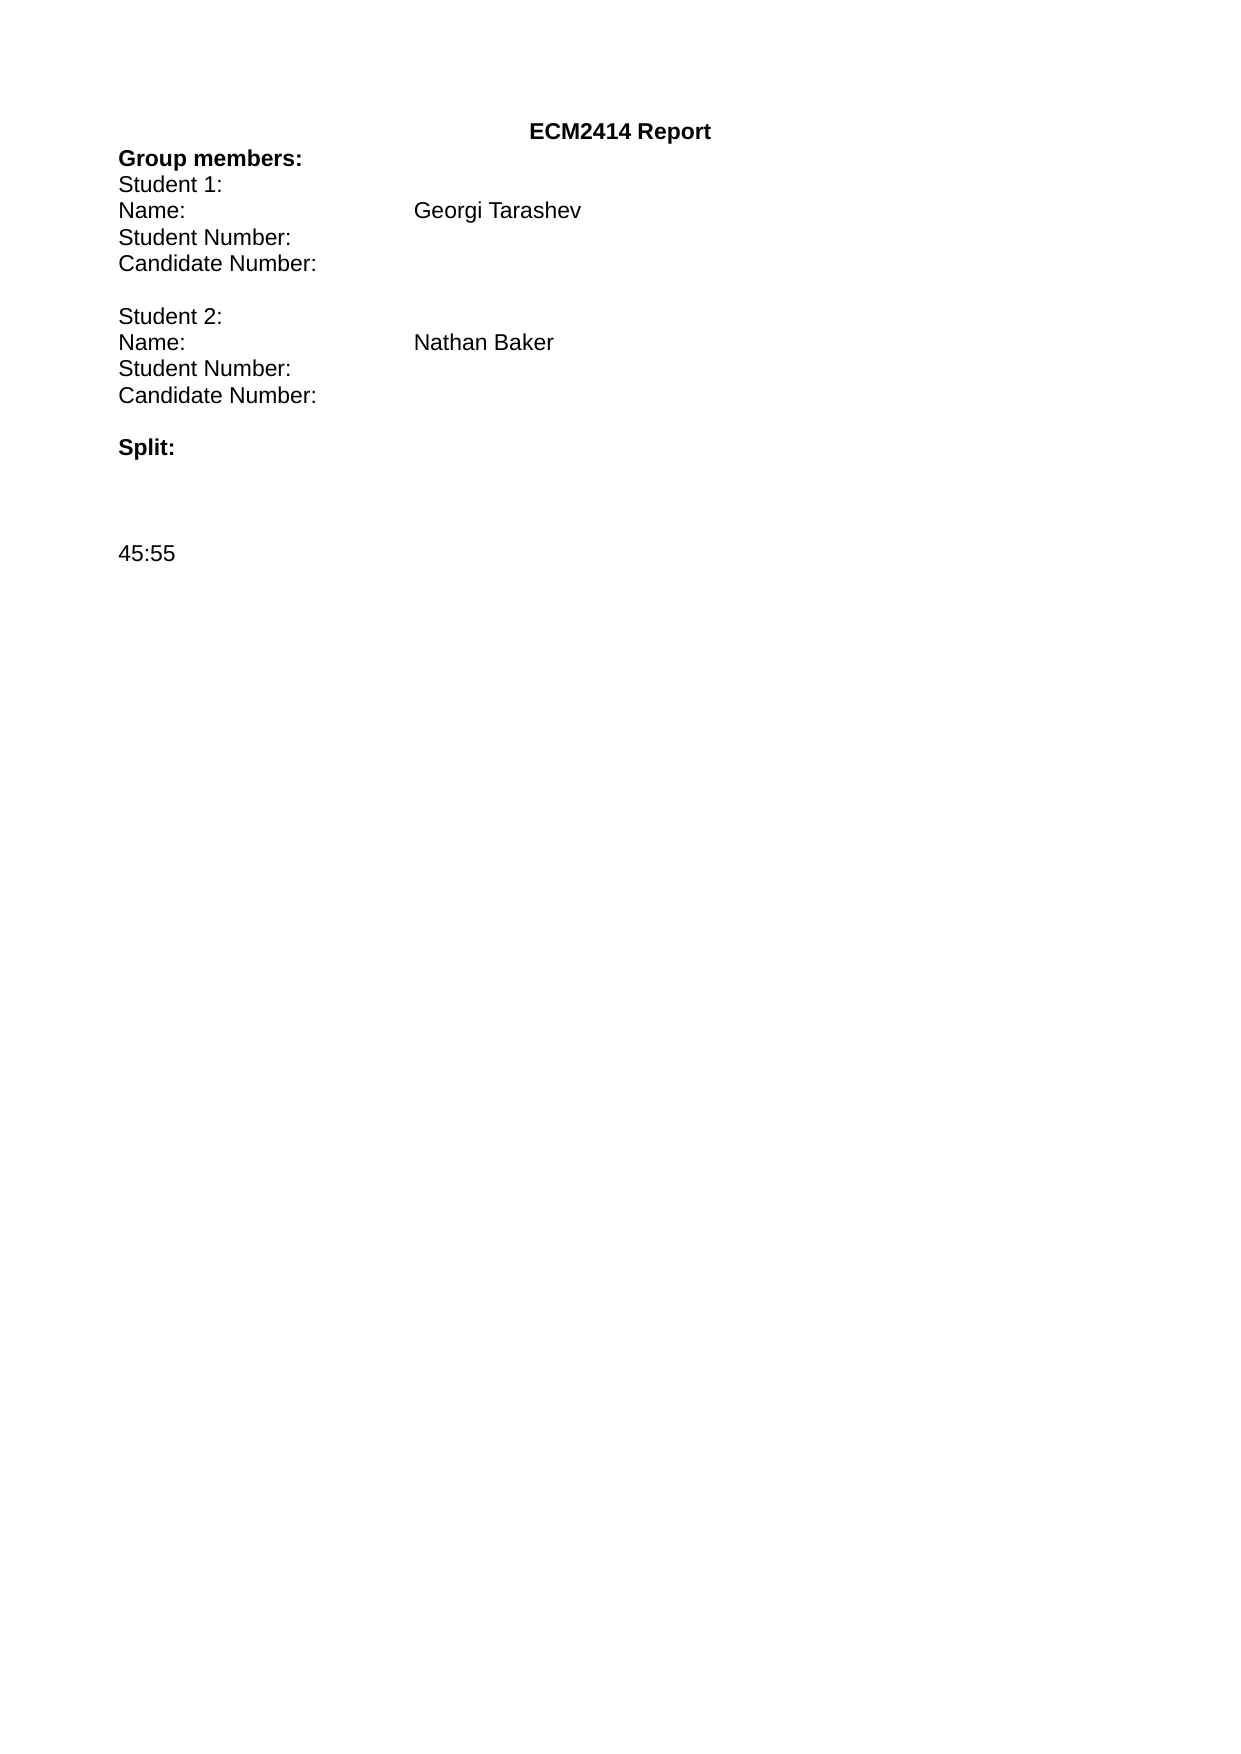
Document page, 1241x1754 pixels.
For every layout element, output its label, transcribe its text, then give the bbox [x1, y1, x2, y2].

text Name: Georgi Tarashev [118, 197, 1122, 223]
text Student 2: [118, 303, 1122, 329]
text Group members: [118, 144, 1122, 171]
text Split: [118, 434, 1122, 461]
text 45:55 [118, 540, 1122, 566]
text Student Number: [118, 223, 1122, 250]
text Student 1: [118, 171, 1122, 197]
text Candidate Number: [118, 250, 1122, 276]
text Name: Nathan Baker [118, 329, 1122, 355]
text ECM2414 Report [118, 118, 1122, 144]
text Student Number: [118, 355, 1122, 382]
text Candidate Number: [118, 382, 1122, 408]
